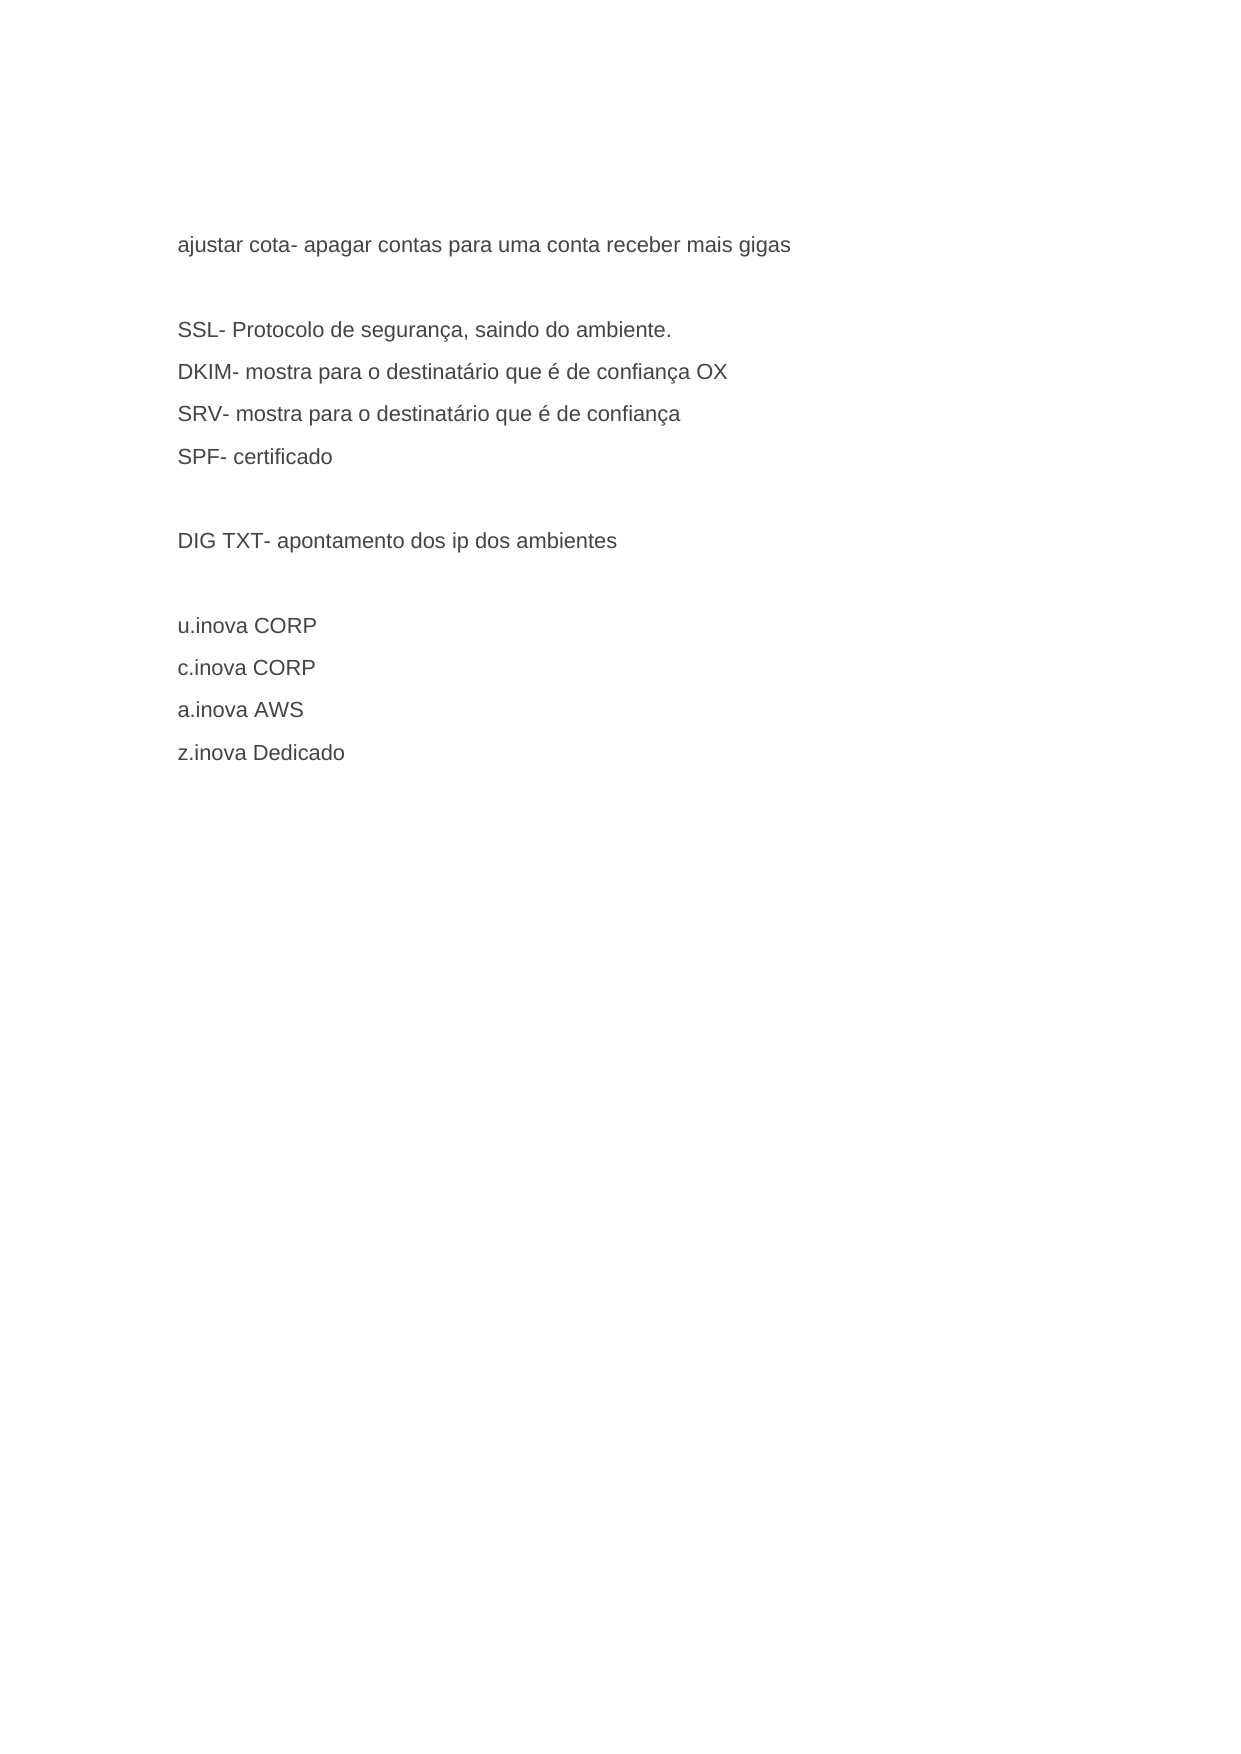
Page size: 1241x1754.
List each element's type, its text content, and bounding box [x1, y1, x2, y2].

text u.inova CORP [177, 613, 1063, 638]
text z.inova Dedicado [177, 740, 1063, 765]
text DIG TXT- apontamento dos ip dos ambientes [177, 528, 1063, 553]
text SPF- certificado [177, 444, 1063, 469]
text c.inova CORP [177, 655, 1063, 680]
text a.inova AWS [177, 697, 1063, 723]
text SSL- Protocolo de segurança, saindo do ambiente. [177, 317, 1063, 342]
text SRV- mostra para o destinatário que é de confiança [177, 401, 1063, 427]
text ajustar cota- apagar contas para uma conta receber mais gigas [177, 232, 1063, 257]
text DKIM- mostra para o destinatário que é de confiança OX [177, 359, 1063, 384]
